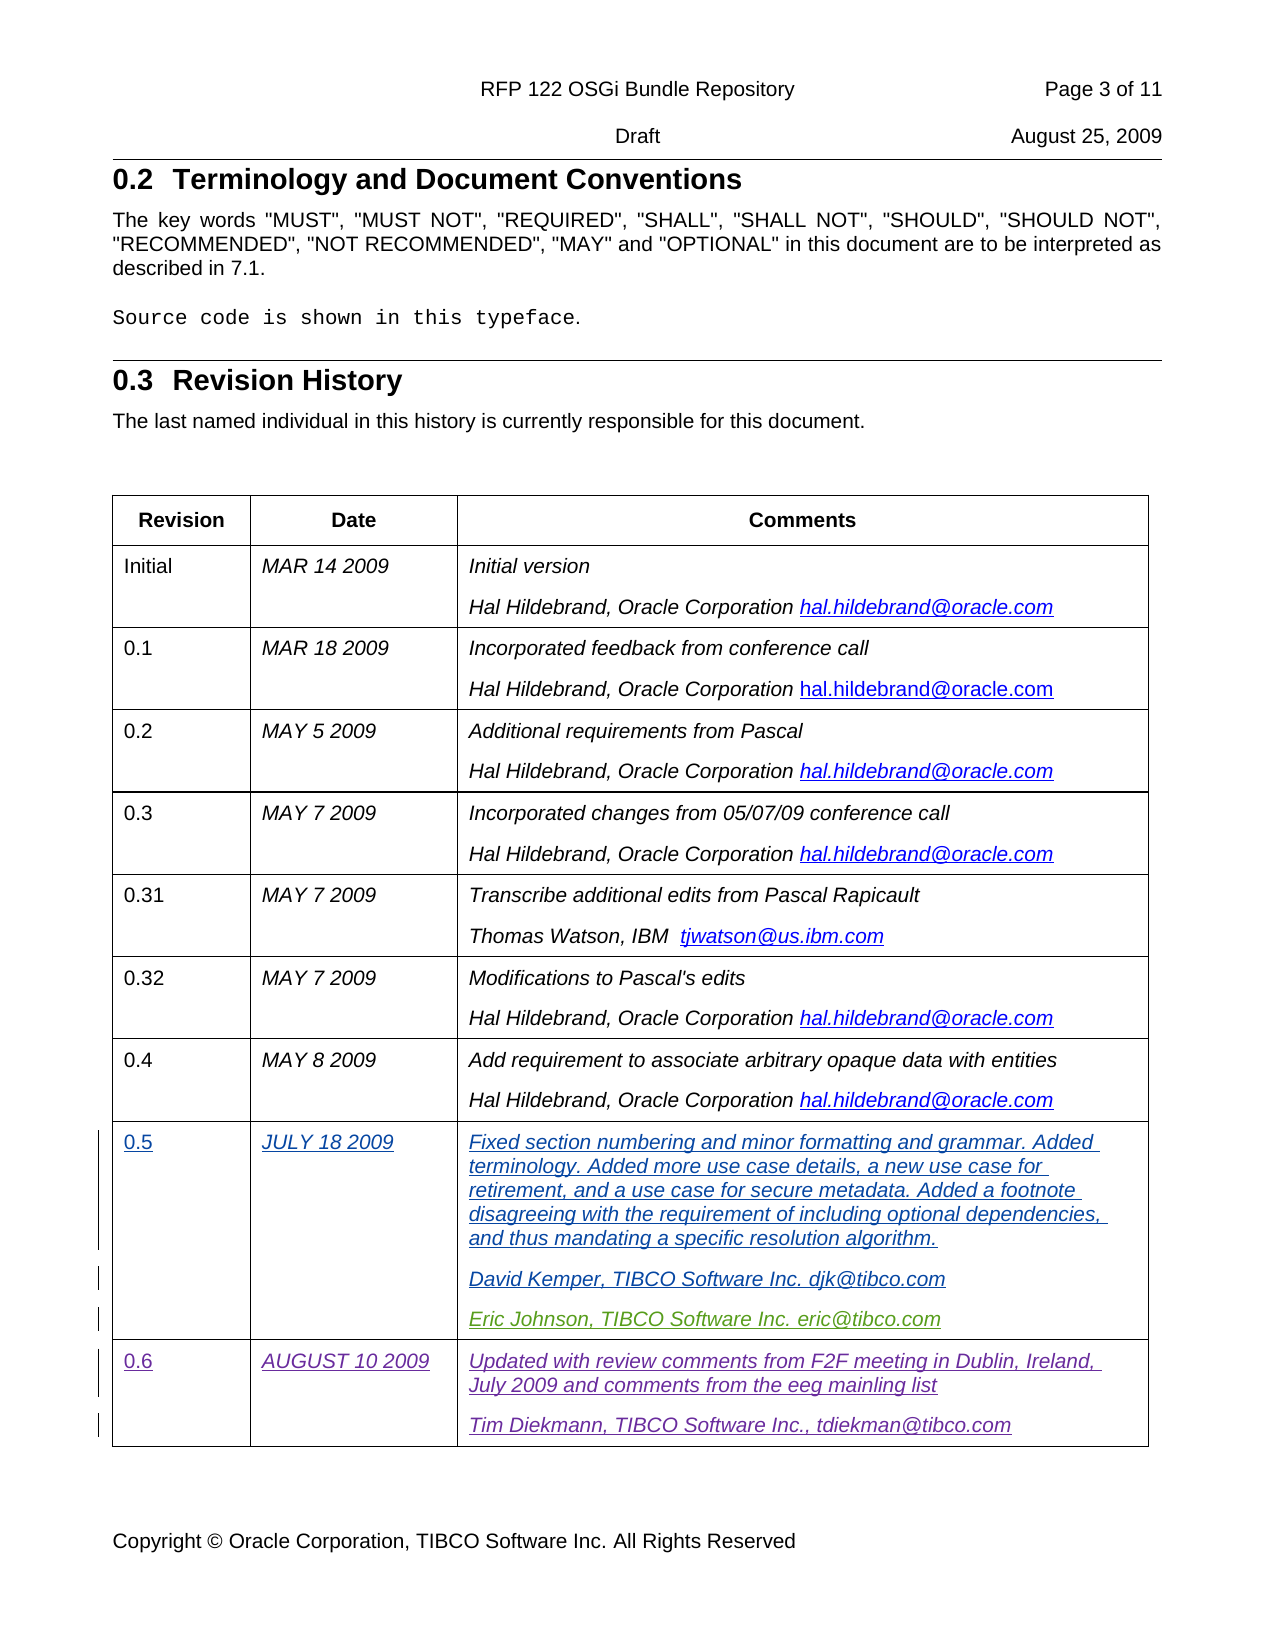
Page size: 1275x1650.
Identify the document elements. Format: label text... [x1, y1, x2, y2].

table_cell MAY 5 2009 [251, 710, 457, 791]
table_cell MAY 7 2009 [251, 793, 457, 874]
table_cell MAR 14 2009 [251, 546, 457, 627]
table_cell MAY 7 2009 [251, 957, 457, 1038]
table_cell 0.31 [113, 875, 250, 956]
table_cell 0.5 [113, 1122, 250, 1339]
table_cell 0.4 [113, 1039, 250, 1121]
table_cell Initial version Hal Hildebrand, Oracle Corporation hal.hildebrand@oracle.com [458, 546, 1148, 627]
subtitle Terminology and Document Conventions [112, 160, 1162, 196]
table_cell MAY 7 2009 [251, 875, 457, 956]
table_cell 0.6 [113, 1340, 250, 1446]
text Source code is shown in this typeface. [112, 305, 1162, 331]
text The key words "MUST", "MUST NOT", "REQUIRED", "SHALL", "SHALL NOT", "SHOULD", "SHOULD NOT", "RECOMMENDED", "NOT RECOMMENDED", "MAY" and "OPTIONAL" in this document are to be interpreted as described in 7.1. [112, 208, 1162, 280]
table_cell Incorporated changes from 05/07/09 conference call Hal Hildebrand, Oracle Corporation hal.hildebrand@oracle.com [458, 793, 1148, 874]
table_cell 0.3 [113, 793, 250, 874]
table_cell 0.32 [113, 957, 250, 1038]
table_cell Incorporated feedback from conference call Hal Hildebrand, Oracle Corporation hal.hildebrand@oracle.com [458, 628, 1148, 709]
text The last named individual in this history is currently responsible for this document. [112, 409, 1162, 433]
table_cell MAY 8 2009 [251, 1039, 457, 1121]
table_cell MAR 18 2009 [251, 628, 457, 709]
table_cell Updated with review comments from F2F meeting in Dublin, Ireland, July 2009 and comments from the eeg mainling list Tim Diekmann, TIBCO Software Inc., tdiekman@tibco.com [458, 1340, 1148, 1446]
table_header Date [251, 496, 457, 544]
table_cell 0.1 [113, 628, 250, 709]
table_cell Fixed section numbering and minor formatting and grammar. Added terminology. Added more use case details, a new use case for retirement, and a use case for secure metadata. Added a footnote disagreeing with the requirement of including optional dependencies, and thus mandating a specific resolution algorithm. David Kemper, TIBCO Software Inc. djk@tibco.com Eric Johnson, TIBCO Software Inc. eric@tibco.com [458, 1122, 1148, 1339]
table_cell Add requirement to associate arbitrary opaque data with entities Hal Hildebrand, Oracle Corporation hal.hildebrand@oracle.com [458, 1039, 1148, 1121]
table_cell Initial [113, 546, 250, 627]
table_header Comments [458, 496, 1148, 544]
table_cell JULY 18 2009 [251, 1122, 457, 1339]
table_cell Additional requirements from Pascal Hal Hildebrand, Oracle Corporation hal.hildebrand@oracle.com [458, 710, 1148, 791]
table_cell Transcribe additional edits from Pascal Rapicault Thomas Watson, IBM tjwatson@us.ibm.com [458, 875, 1148, 956]
table_cell AUGUST 10 2009 [251, 1340, 457, 1446]
table_cell 0.2 [113, 710, 250, 791]
table_header Revision [113, 496, 250, 544]
table_cell Modifications to Pascal's edits Hal Hildebrand, Oracle Corporation hal.hildebrand@oracle.com [458, 957, 1148, 1038]
subtitle Revision History [112, 361, 1162, 397]
